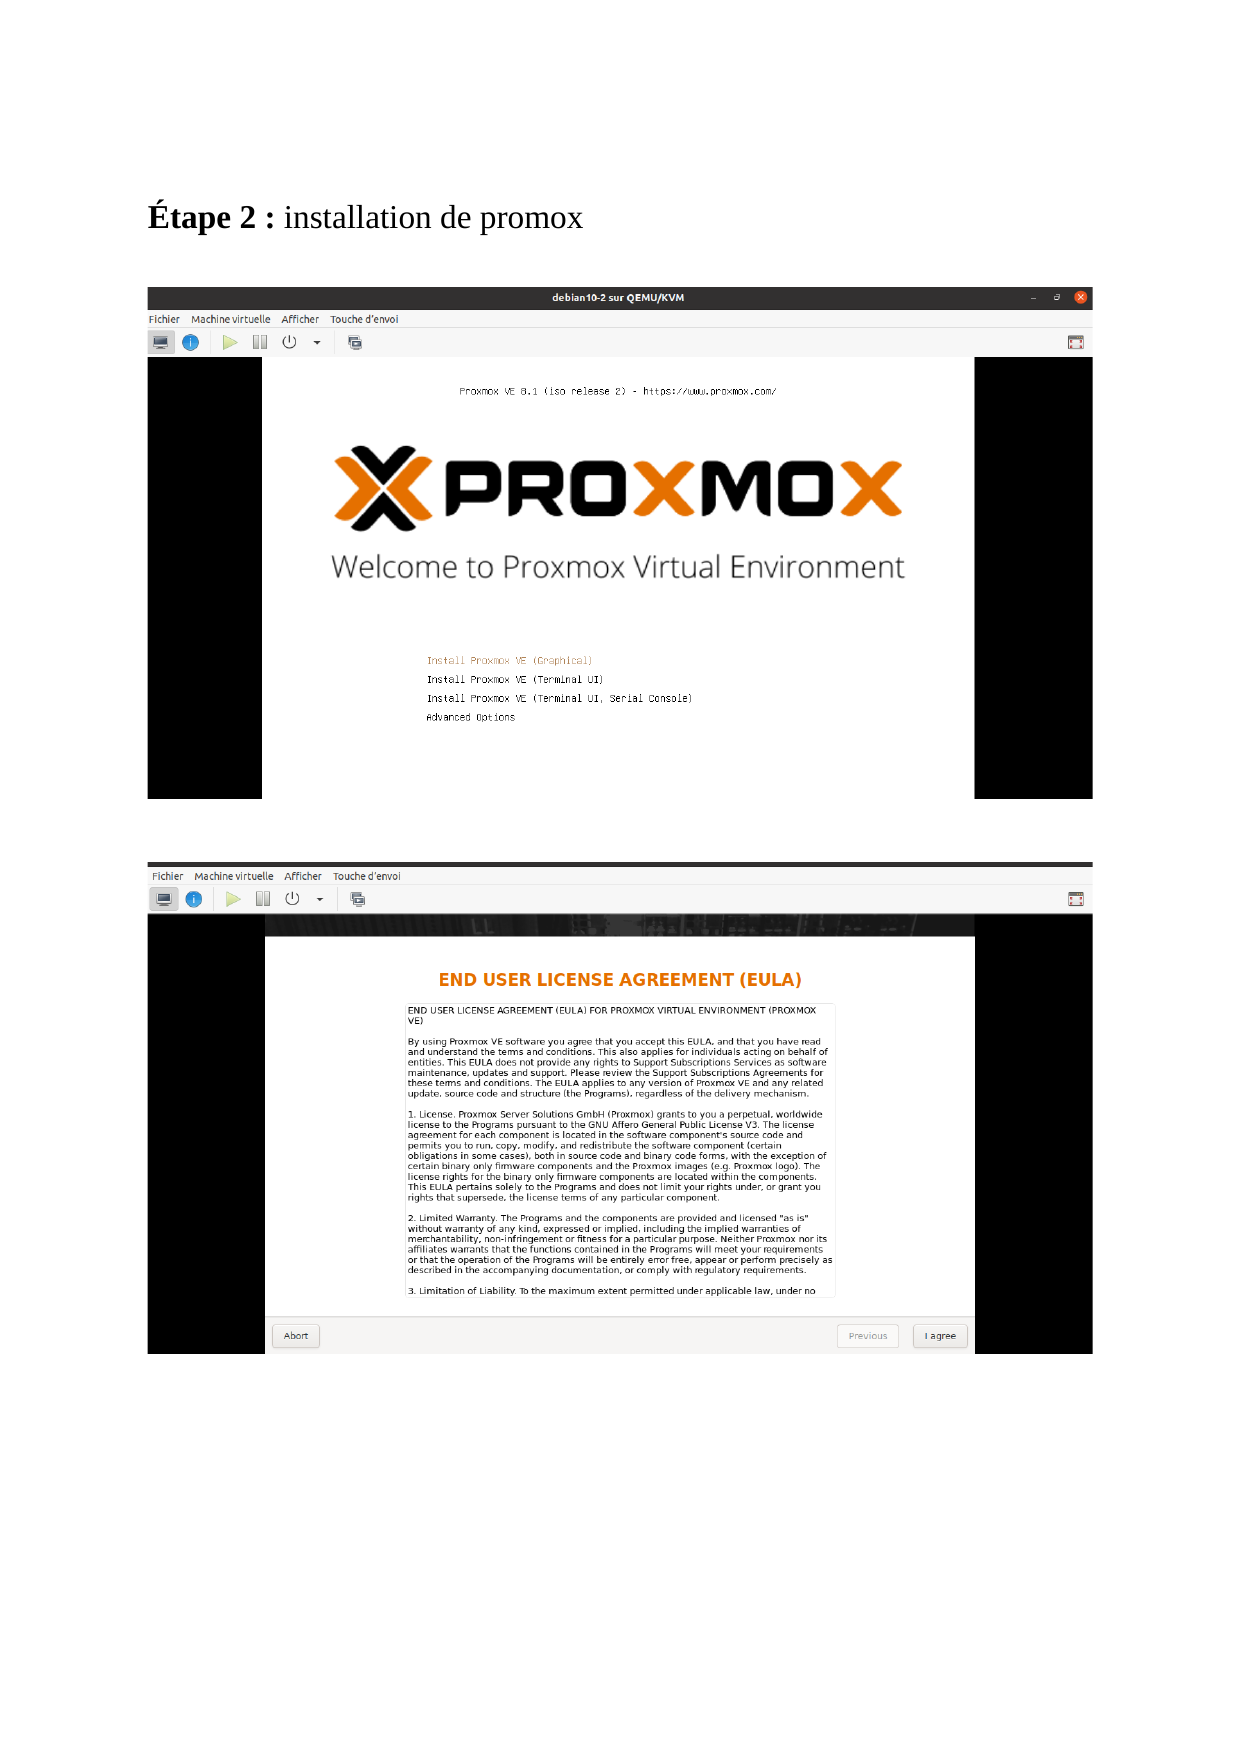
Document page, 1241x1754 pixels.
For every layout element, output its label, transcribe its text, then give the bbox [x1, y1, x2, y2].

text Étape 2 : installation de promox [148, 197, 1093, 235]
picture [147, 287, 1093, 799]
picture [147, 862, 1093, 1354]
